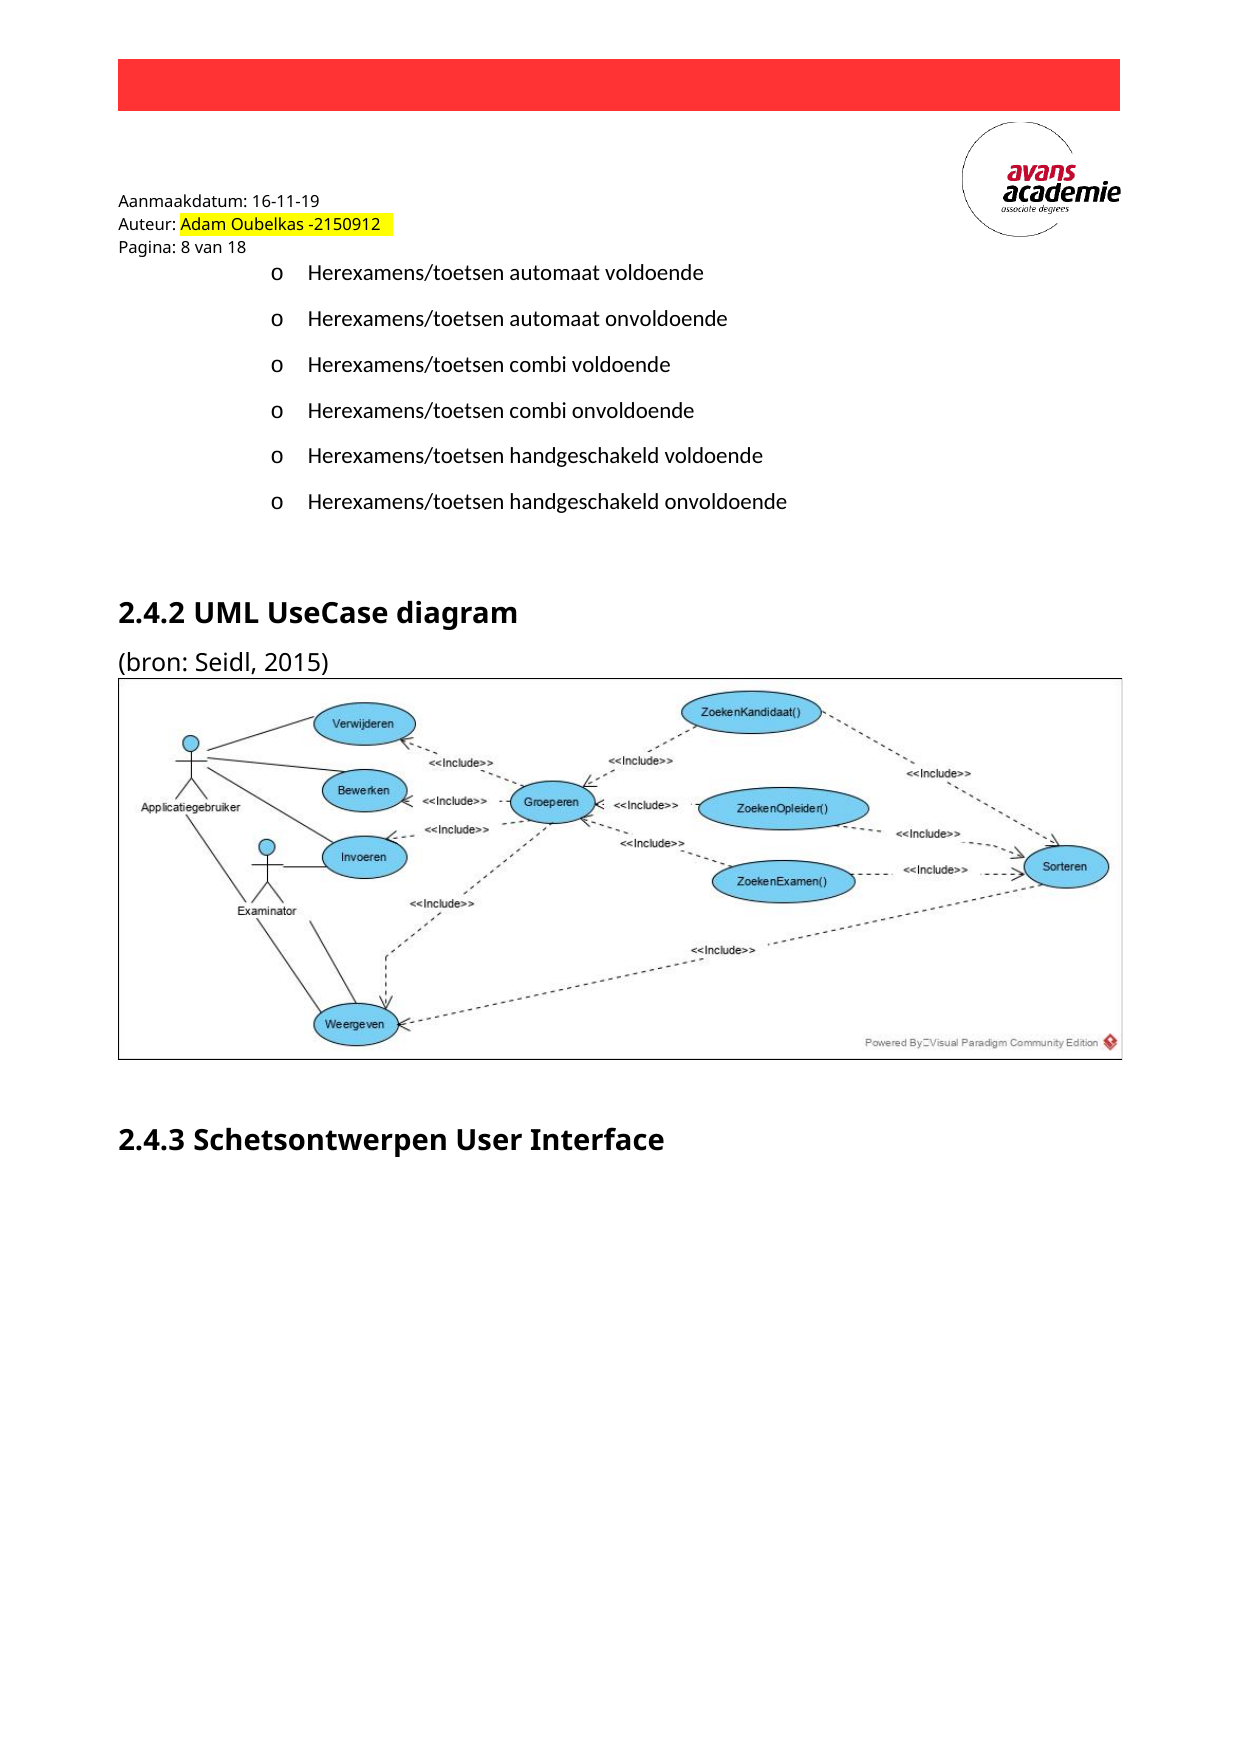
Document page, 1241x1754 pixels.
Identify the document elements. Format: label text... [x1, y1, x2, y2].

list Herexamens/toetsen combi onvoldoende [270, 396, 1122, 425]
list Herexamens/toetsen automaat voldoende [270, 258, 1122, 287]
list Herexamens/toetsen handgeschakeld onvoldoende [270, 487, 1122, 517]
list Herexamens/toetsen combi voldoende [270, 350, 1122, 379]
text (bron: Seidl, 2015) [118, 644, 1122, 678]
list Herexamens/toetsen automaat onvoldoende [270, 304, 1122, 333]
subtitle UML UseCase diagram [118, 592, 1122, 632]
list Herexamens/toetsen handgeschakeld voldoende [270, 442, 1122, 471]
subtitle Schetsontwerpen User Interface [118, 1119, 1122, 1158]
